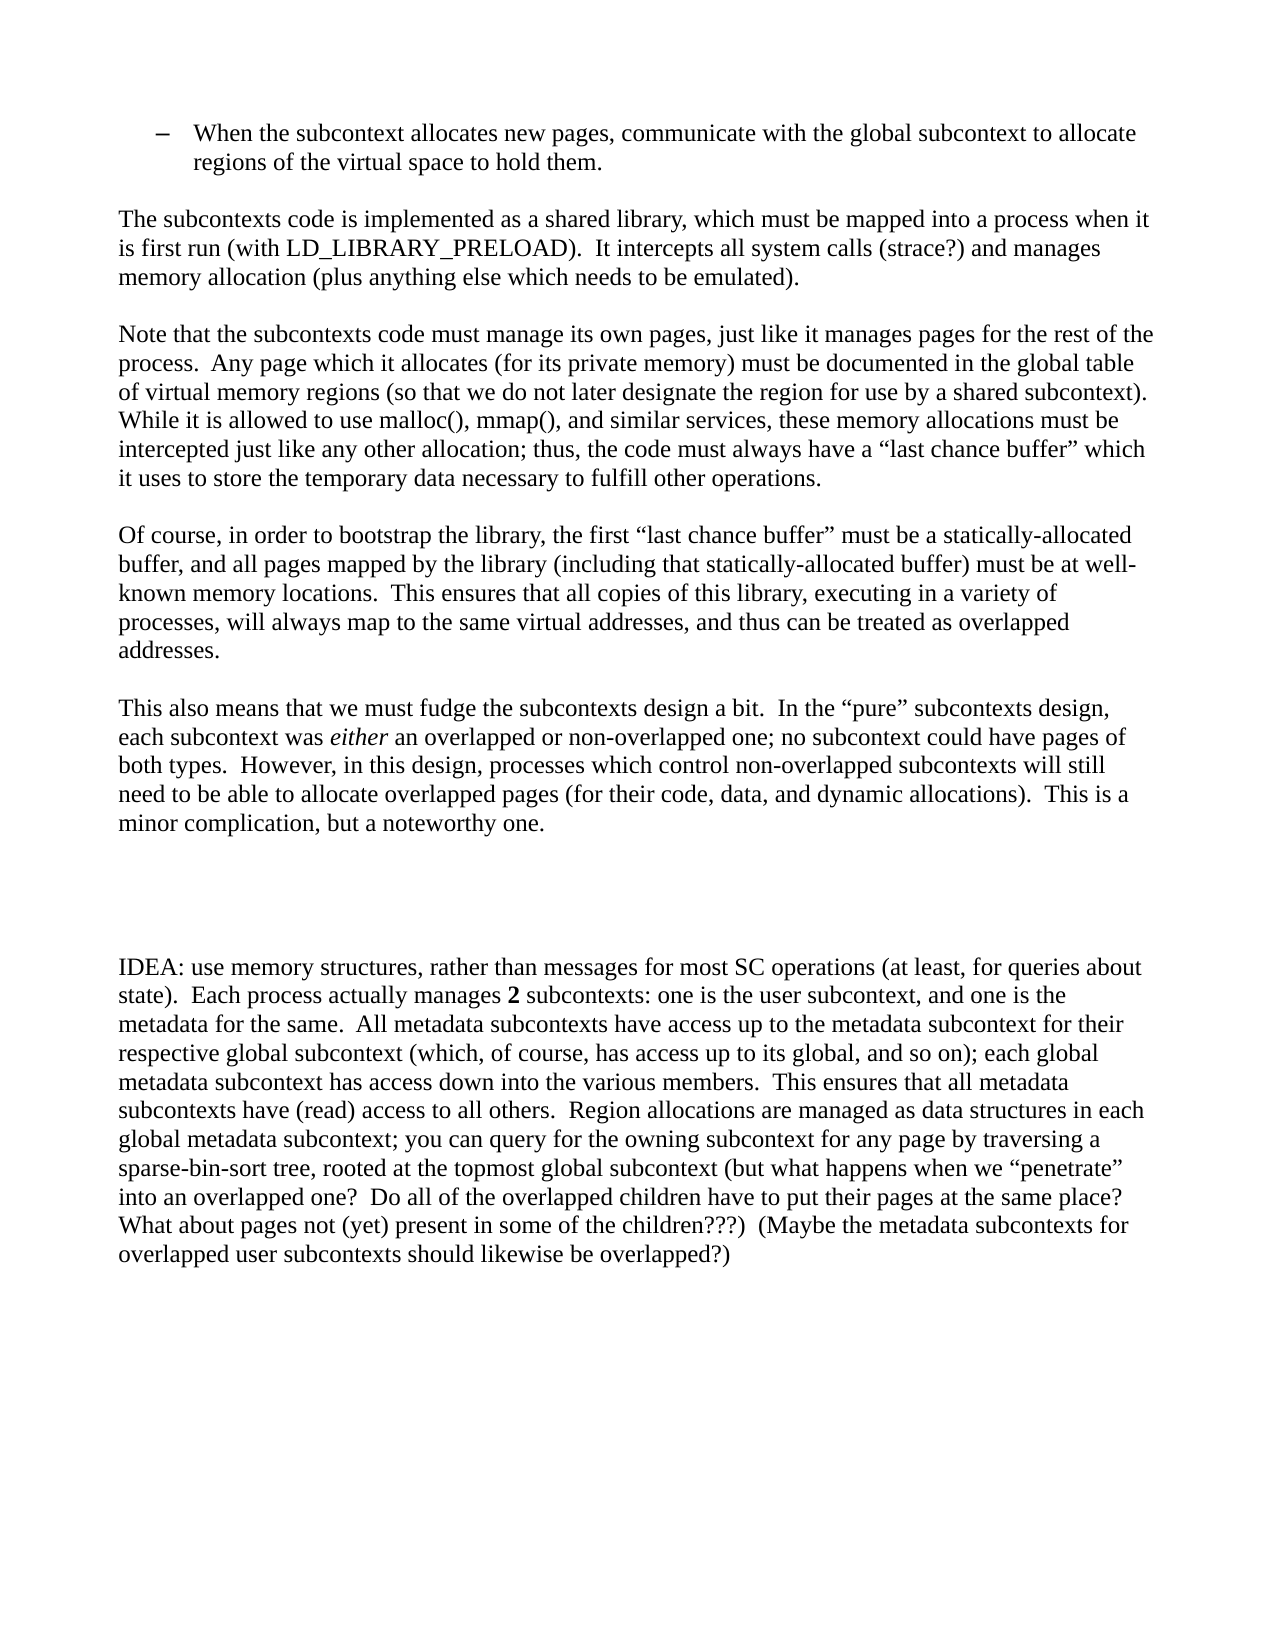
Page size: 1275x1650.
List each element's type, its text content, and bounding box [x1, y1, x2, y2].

text This also means that we must fudge the subcontexts design a bit. In the “pure” subcontexts design, each subcontext was either an overlapped or non-overlapped one; no subcontext could have pages of both types. However, in this design, processes which control non-overlapped subcontexts will still need to be able to allocate overlapped pages (for their code, data, and dynamic allocations). This is a minor complication, but a noteworthy one. [118, 693, 1157, 837]
text Of course, in order to bootstrap the library, the first “last chance buffer” must be a statically-allocated buffer, and all pages mapped by the library (including that statically-allocated buffer) must be at well-known memory locations. This ensures that all copies of this library, executing in a variety of processes, will always map to the same virtual addresses, and thus can be treated as overlapped addresses. [118, 521, 1157, 664]
text IDEA: use memory structures, rather than messages for most SC operations (at least, for queries about state). Each process actually manages 2 subcontexts: one is the user subcontext, and one is the metadata for the same. All metadata subcontexts have access up to the metadata subcontext for their respective global subcontext (which, of course, has access up to its global, and so on); each global metadata subcontext has access down into the various members. This ensures that all metadata subcontexts have (read) access to all others. Region allocations are managed as data structures in each global metadata subcontext; you can query for the owning subcontext for any page by traversing a sparse-bin-sort tree, rooted at the topmost global subcontext (but what happens when we “penetrate” into an overlapped one? Do all of the overlapped children have to put their pages at the same place? What about pages not (yet) present in some of the children???) (Maybe the metadata subcontexts for overlapped user subcontexts should likewise be overlapped?) [118, 952, 1157, 1268]
text The subcontexts code is implemented as a shared library, which must be mapped into a process when it is first run (with LD_LIBRARY_PRELOAD). It intercepts all system calls (strace?) and manages memory allocation (plus anything else which needs to be emulated). [118, 204, 1157, 291]
text Note that the subcontexts code must manage its own pages, just like it manages pages for the rest of the process. Any page which it allocates (for its private memory) must be documented in the global table of virtual memory regions (so that we do not later designate the region for use by a shared subcontext). While it is allowed to use malloc(), mmap(), and similar services, these memory allocations must be intercepted just like any other allocation; thus, the code must always have a “last chance buffer” which it uses to store the temporary data necessary to fulfill other operations. [118, 319, 1157, 492]
list When the subcontext allocates new pages, communicate with the global subcontext to allocate regions of the virtual space to hold them. [156, 118, 1157, 176]
